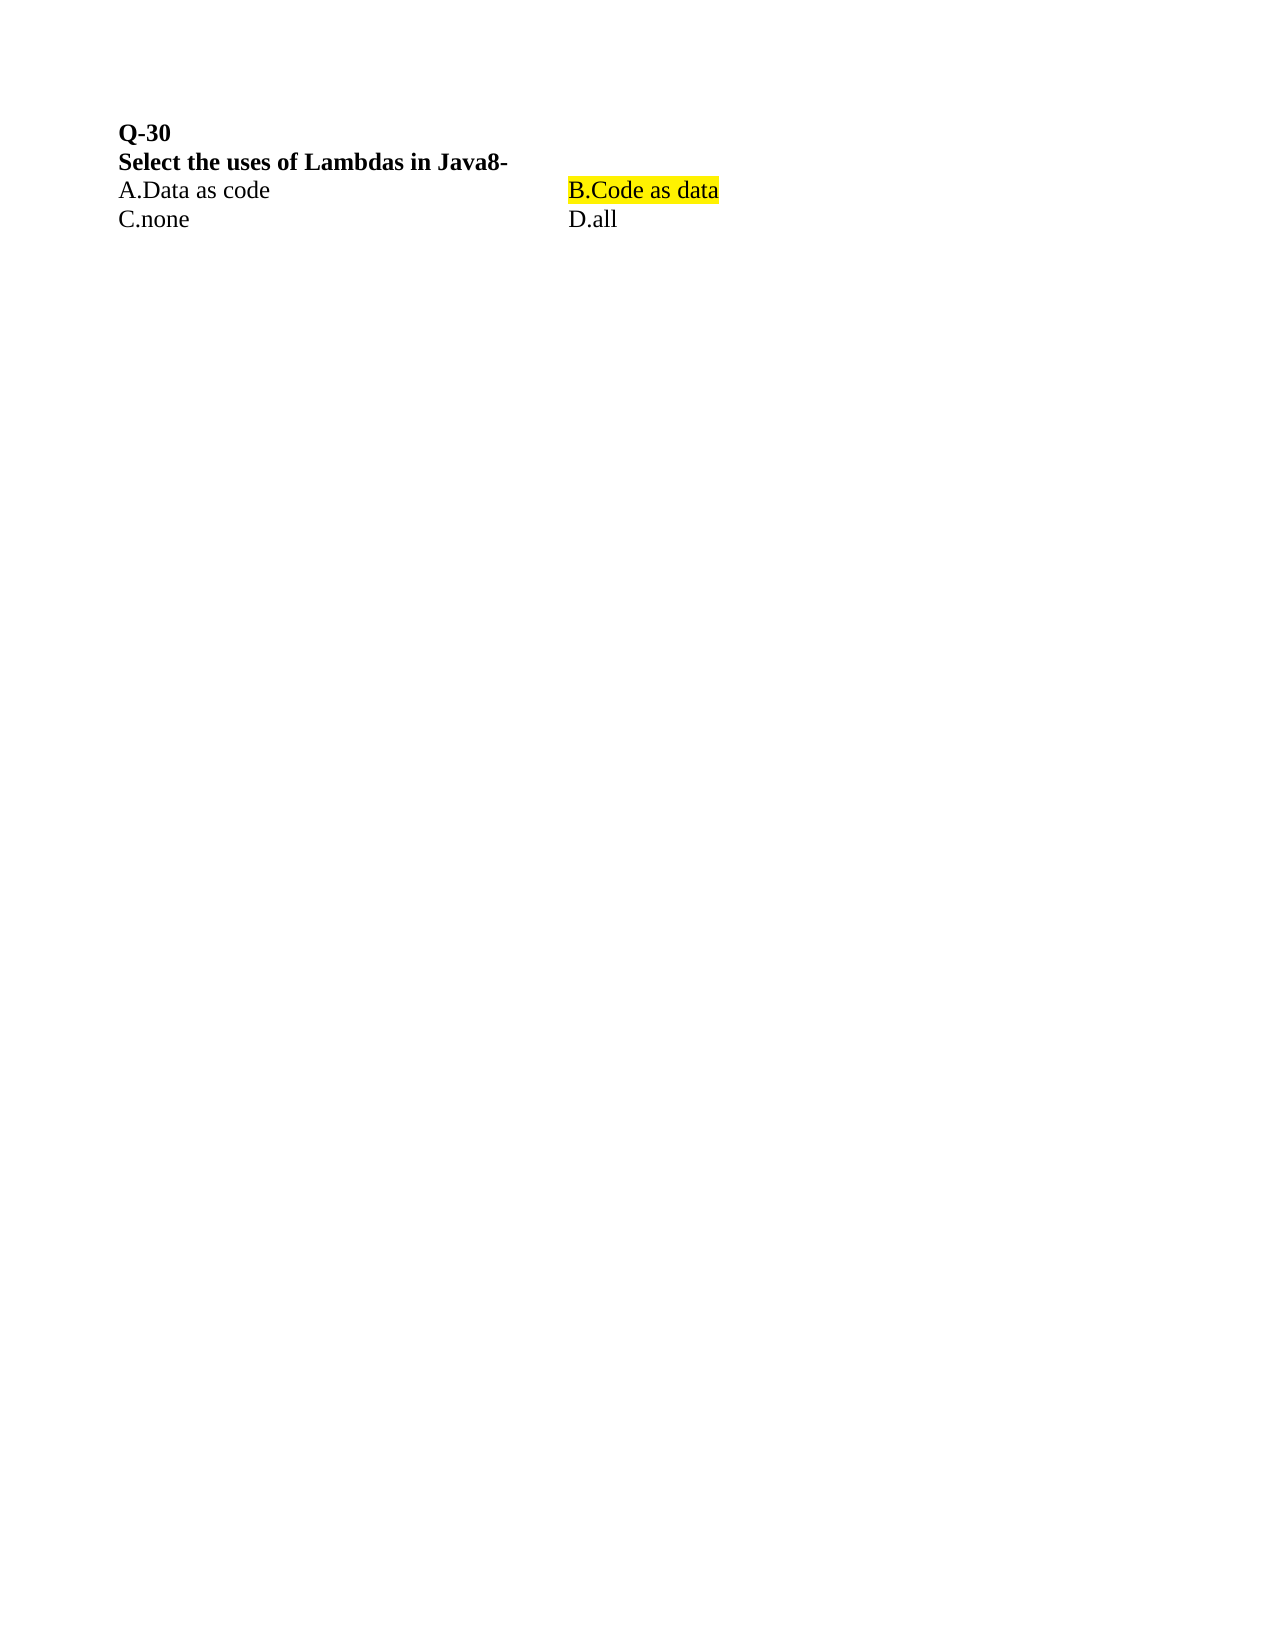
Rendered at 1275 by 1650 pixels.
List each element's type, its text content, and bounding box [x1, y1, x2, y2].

text A.Data as code B.Code as data [118, 176, 1157, 204]
text Q-30 [118, 118, 1157, 147]
text C.none D.all [118, 204, 1157, 233]
text Select the uses of Lambdas in Java8- [118, 147, 1157, 176]
